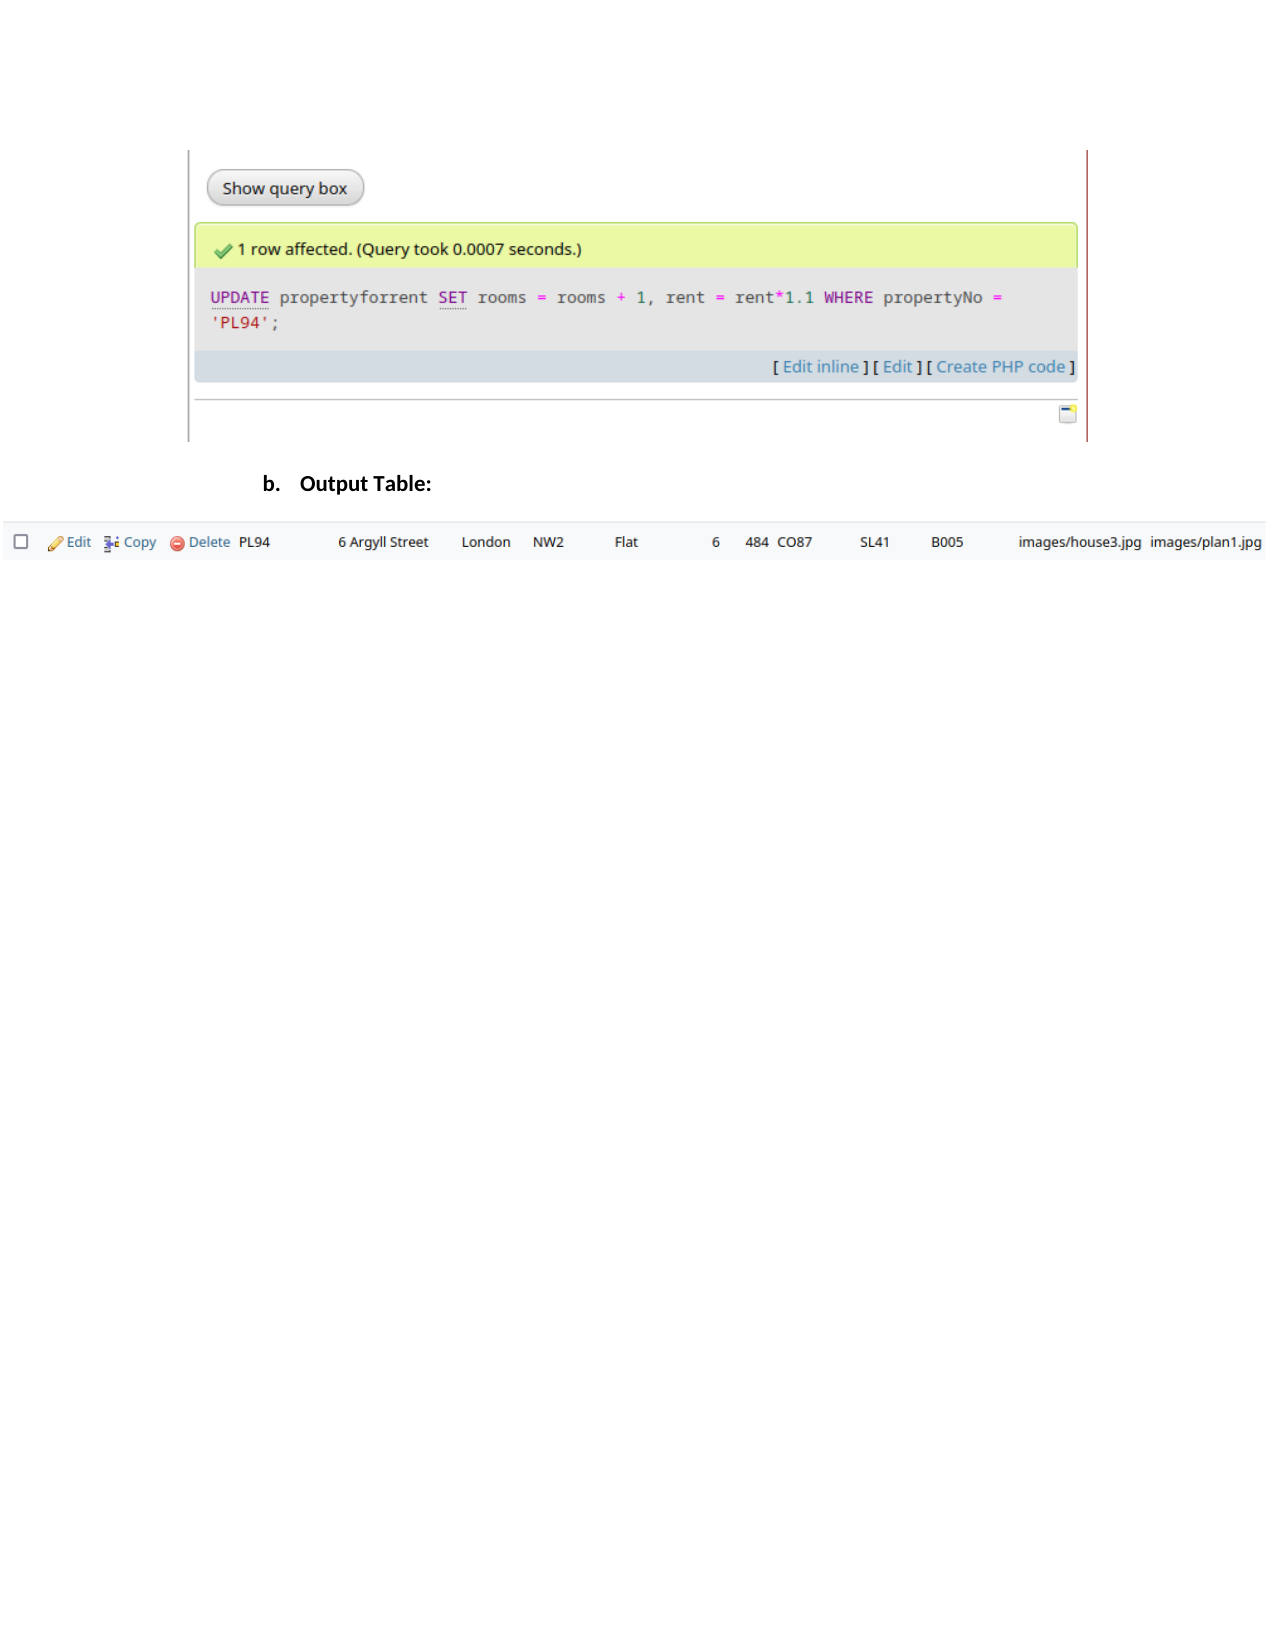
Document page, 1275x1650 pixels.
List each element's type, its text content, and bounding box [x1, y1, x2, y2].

list Output Table: [262, 469, 1125, 498]
picture [187, 150, 1088, 442]
picture [0, 521, 1275, 561]
